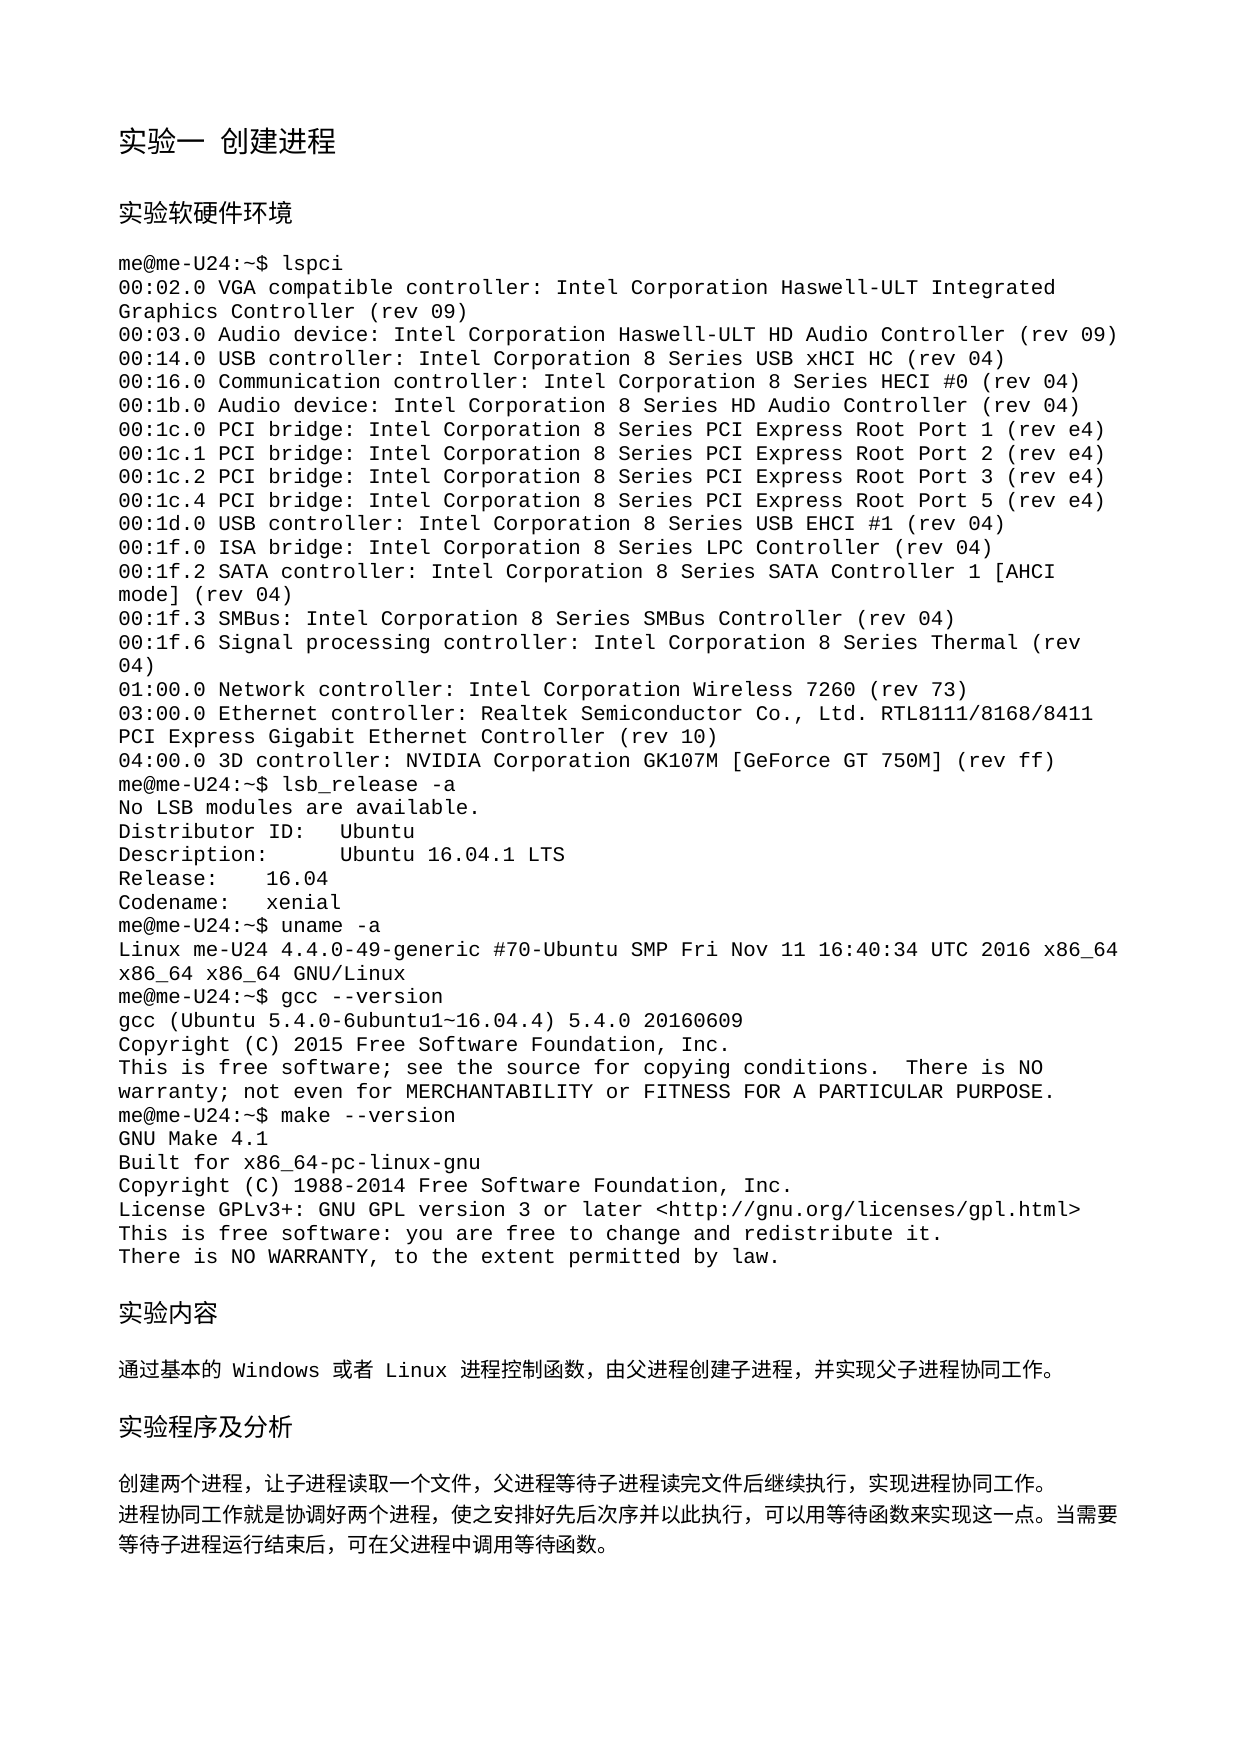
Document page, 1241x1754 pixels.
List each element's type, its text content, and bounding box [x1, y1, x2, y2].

text Linux me-U24 4.4.0-49-generic #70-Ubuntu SMP Fri Nov 11 16:40:34 UTC 2016 x86_64 x86_64 x86_64 GNU/Linux [118, 939, 1122, 986]
text 实验一 创建进程 [118, 118, 1122, 160]
text 00:1f.0 ISA bridge: Intel Corporation 8 Series LPC Controller (rev 04) [118, 537, 1122, 561]
text 实验内容 [118, 1294, 1122, 1330]
text This is free software: you are free to change and redistribute it. [118, 1223, 1122, 1246]
text 00:1c.4 PCI bridge: Intel Corporation 8 Series PCI Express Root Port 5 (rev e4) [118, 490, 1122, 513]
text License GPLv3+: GNU GPL version 3 or later <http://gnu.org/licenses/gpl.html> [118, 1199, 1122, 1223]
text Codename: xenial [118, 892, 1122, 915]
text There is NO WARRANTY, to the extent permitted by law. [118, 1246, 1122, 1270]
text 00:14.0 USB controller: Intel Corporation 8 Series USB xHCI HC (rev 04) [118, 348, 1122, 372]
text GNU Make 4.1 [118, 1128, 1122, 1152]
text me@me-U24:~$ lspci [118, 253, 1122, 277]
text me@me-U24:~$ uname -a [118, 915, 1122, 939]
text 00:1c.2 PCI bridge: Intel Corporation 8 Series PCI Express Root Port 3 (rev e4) [118, 466, 1122, 490]
text 通过基本的 Windows 或者 Linux 进程控制函数，由父进程创建子进程，并实现父子进程协同工作。 [118, 1354, 1122, 1384]
text Description: Ubuntu 16.04.1 LTS [118, 844, 1122, 868]
text 00:03.0 Audio device: Intel Corporation Haswell-ULT HD Audio Controller (rev 09) [118, 324, 1122, 348]
text 01:00.0 Network controller: Intel Corporation Wireless 7260 (rev 73) [118, 679, 1122, 703]
text 04:00.0 3D controller: NVIDIA Corporation GK107M [GeForce GT 750M] (rev ff) [118, 750, 1122, 773]
text Distributor ID: Ubuntu [118, 821, 1122, 844]
text 00:1c.1 PCI bridge: Intel Corporation 8 Series PCI Express Root Port 2 (rev e4) [118, 442, 1122, 466]
text gcc (Ubuntu 5.4.0-6ubuntu1~16.04.4) 5.4.0 20160609 [118, 1010, 1122, 1034]
text 进程协同工作就是协调好两个进程，使之安排好先后次序并以此执行，可以用等待函数来实现这一点。当需要等待子进程运行结束后，可在父进程中调用等待函数。 [118, 1498, 1122, 1558]
text No LSB modules are available. [118, 797, 1122, 821]
text 创建两个进程，让子进程读取一个文件，父进程等待子进程读完文件后继续执行，实现进程协同工作。 [118, 1468, 1122, 1498]
text Copyright (C) 1988-2014 Free Software Foundation, Inc. [118, 1176, 1122, 1199]
text 00:1f.3 SMBus: Intel Corporation 8 Series SMBus Controller (rev 04) [118, 608, 1122, 632]
text 00:16.0 Communication controller: Intel Corporation 8 Series HECI #0 (rev 04) [118, 372, 1122, 395]
text 03:00.0 Ethernet controller: Realtek Semiconductor Co., Ltd. RTL8111/8168/8411 PCI Express Gigabit Ethernet Controller (rev 10) [118, 703, 1122, 750]
text 00:1d.0 USB controller: Intel Corporation 8 Series USB EHCI #1 (rev 04) [118, 513, 1122, 537]
text me@me-U24:~$ lsb_release -a [118, 773, 1122, 797]
text Release: 16.04 [118, 868, 1122, 892]
text 00:02.0 VGA compatible controller: Intel Corporation Haswell-ULT Integrated Graphics Controller (rev 09) [118, 277, 1122, 324]
text Copyright (C) 2015 Free Software Foundation, Inc. [118, 1034, 1122, 1057]
text me@me-U24:~$ gcc --version [118, 986, 1122, 1010]
text 00:1f.2 SATA controller: Intel Corporation 8 Series SATA Controller 1 [AHCI mode] (rev 04) [118, 561, 1122, 608]
text Built for x86_64-pc-linux-gnu [118, 1152, 1122, 1176]
text This is free software; see the source for copying conditions. There is NO [118, 1057, 1122, 1081]
text 实验程序及分析 [118, 1408, 1122, 1444]
text 00:1b.0 Audio device: Intel Corporation 8 Series HD Audio Controller (rev 04) [118, 395, 1122, 419]
text 00:1f.6 Signal processing controller: Intel Corporation 8 Series Thermal (rev 04) [118, 632, 1122, 679]
text 00:1c.0 PCI bridge: Intel Corporation 8 Series PCI Express Root Port 1 (rev e4) [118, 419, 1122, 442]
text me@me-U24:~$ make --version [118, 1104, 1122, 1128]
text 实验软硬件环境 [118, 193, 1122, 230]
text warranty; not even for MERCHANTABILITY or FITNESS FOR A PARTICULAR PURPOSE. [118, 1081, 1122, 1104]
